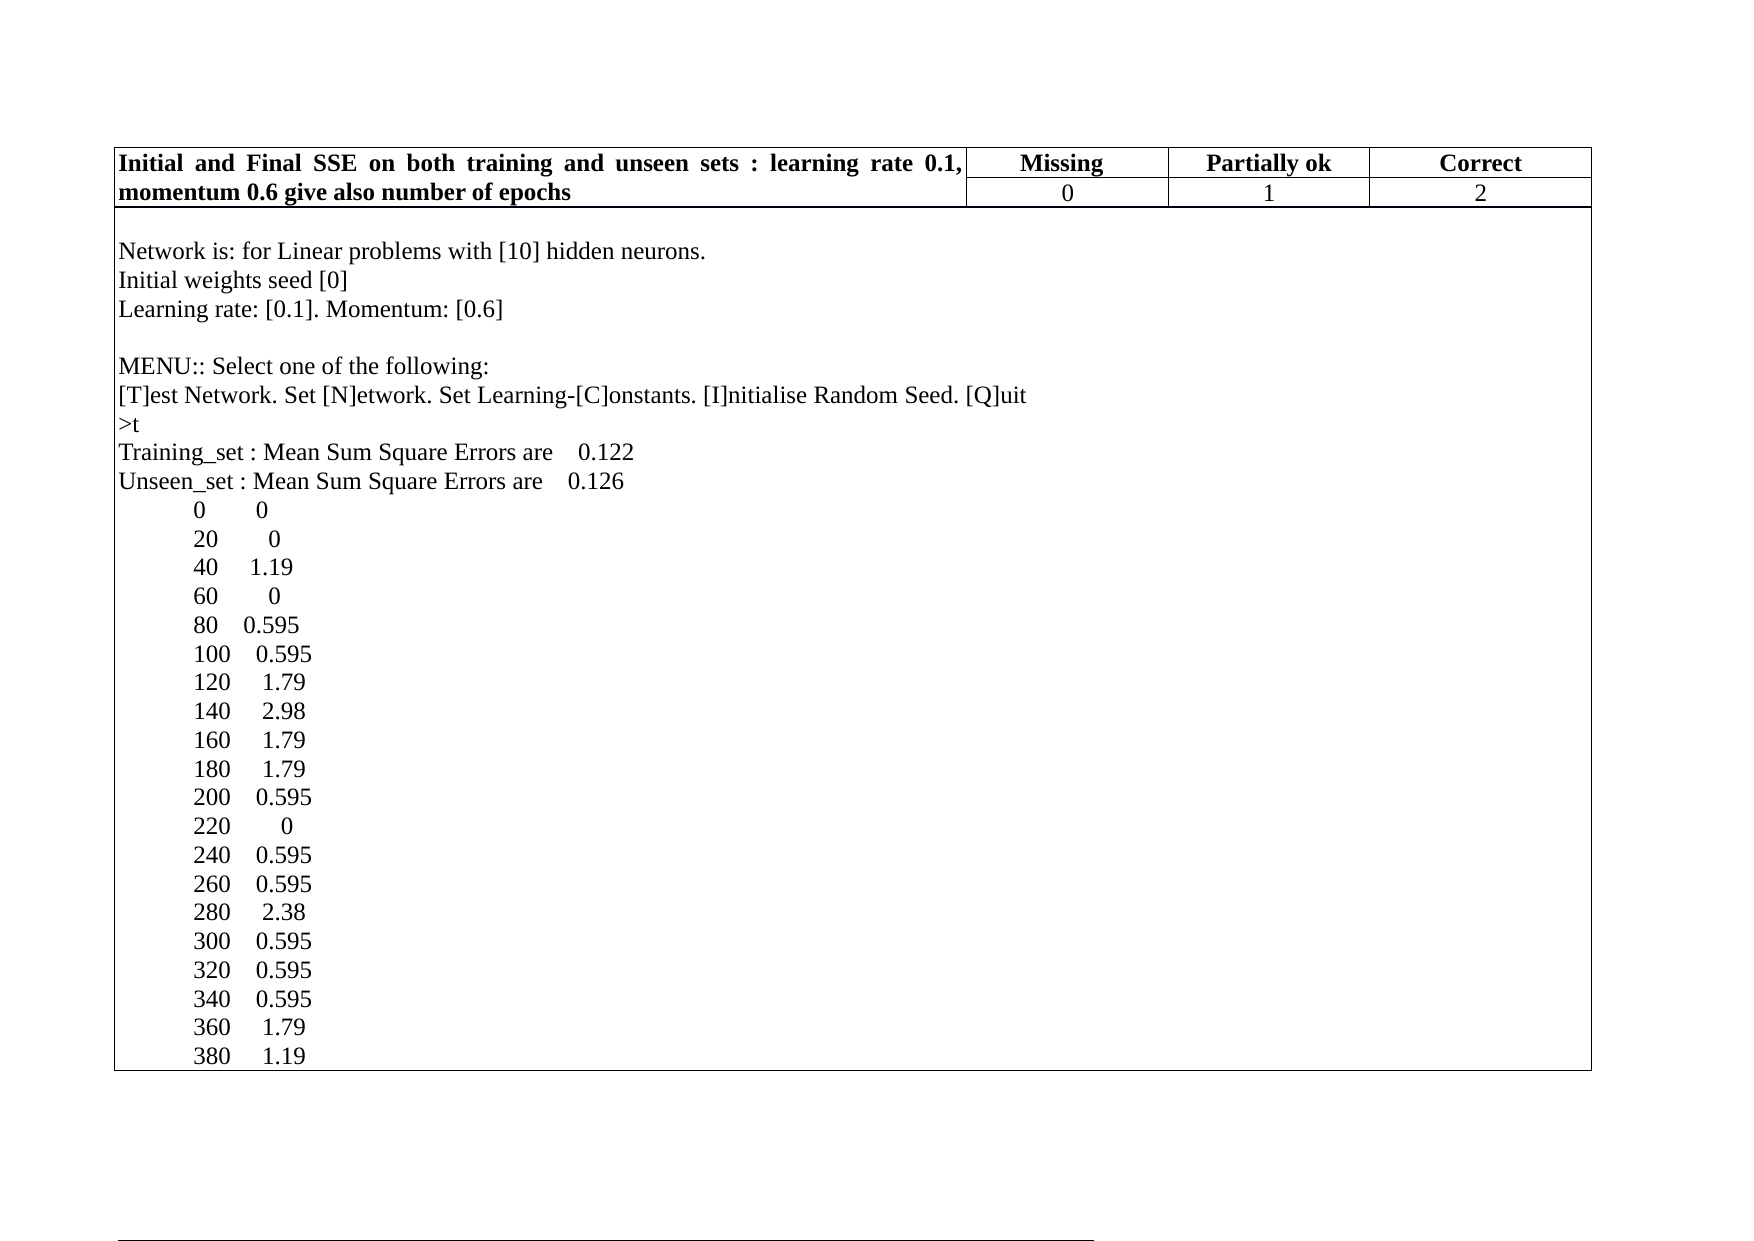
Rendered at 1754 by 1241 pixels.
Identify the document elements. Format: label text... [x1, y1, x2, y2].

table_cell 2 [1370, 178, 1591, 206]
table_header Initial and Final SSE on both training and unseen sets : learning rate 0.1, momentum 0.6 give also number of epochs [115, 148, 966, 206]
table_cell Network is: for Linear problems with [10] hidden neurons. Initial weights seed [0] Learning rate: [0.1]. Momentum: [0.6] MENU:: Select one of the following: [T]est Network. Set [N]etwork. Set Learning-[C]onstants. [I]nitialise Random Seed. [Q]uit >t Training_set : Mean Sum Square Errors are 0.122 Unseen_set : Mean Sum Square Errors are 0.126 0 0 20 0 40 1.19 60 0 80 0.595 100 0.595 120 1.79 140 2.98 160 1.79 180 1.79 200 0.595 220 0 240 0.595 260 0.595 280 2.38 300 0.595 320 0.595 340 0.595 360 1.79 380 1.19 [115, 208, 1591, 1070]
table_header Partially ok [1169, 148, 1369, 177]
table_header Correct [1370, 148, 1591, 177]
table_header Missing [967, 148, 1168, 177]
table_cell 1 [1169, 178, 1369, 206]
table_cell 0 [967, 178, 1168, 206]
